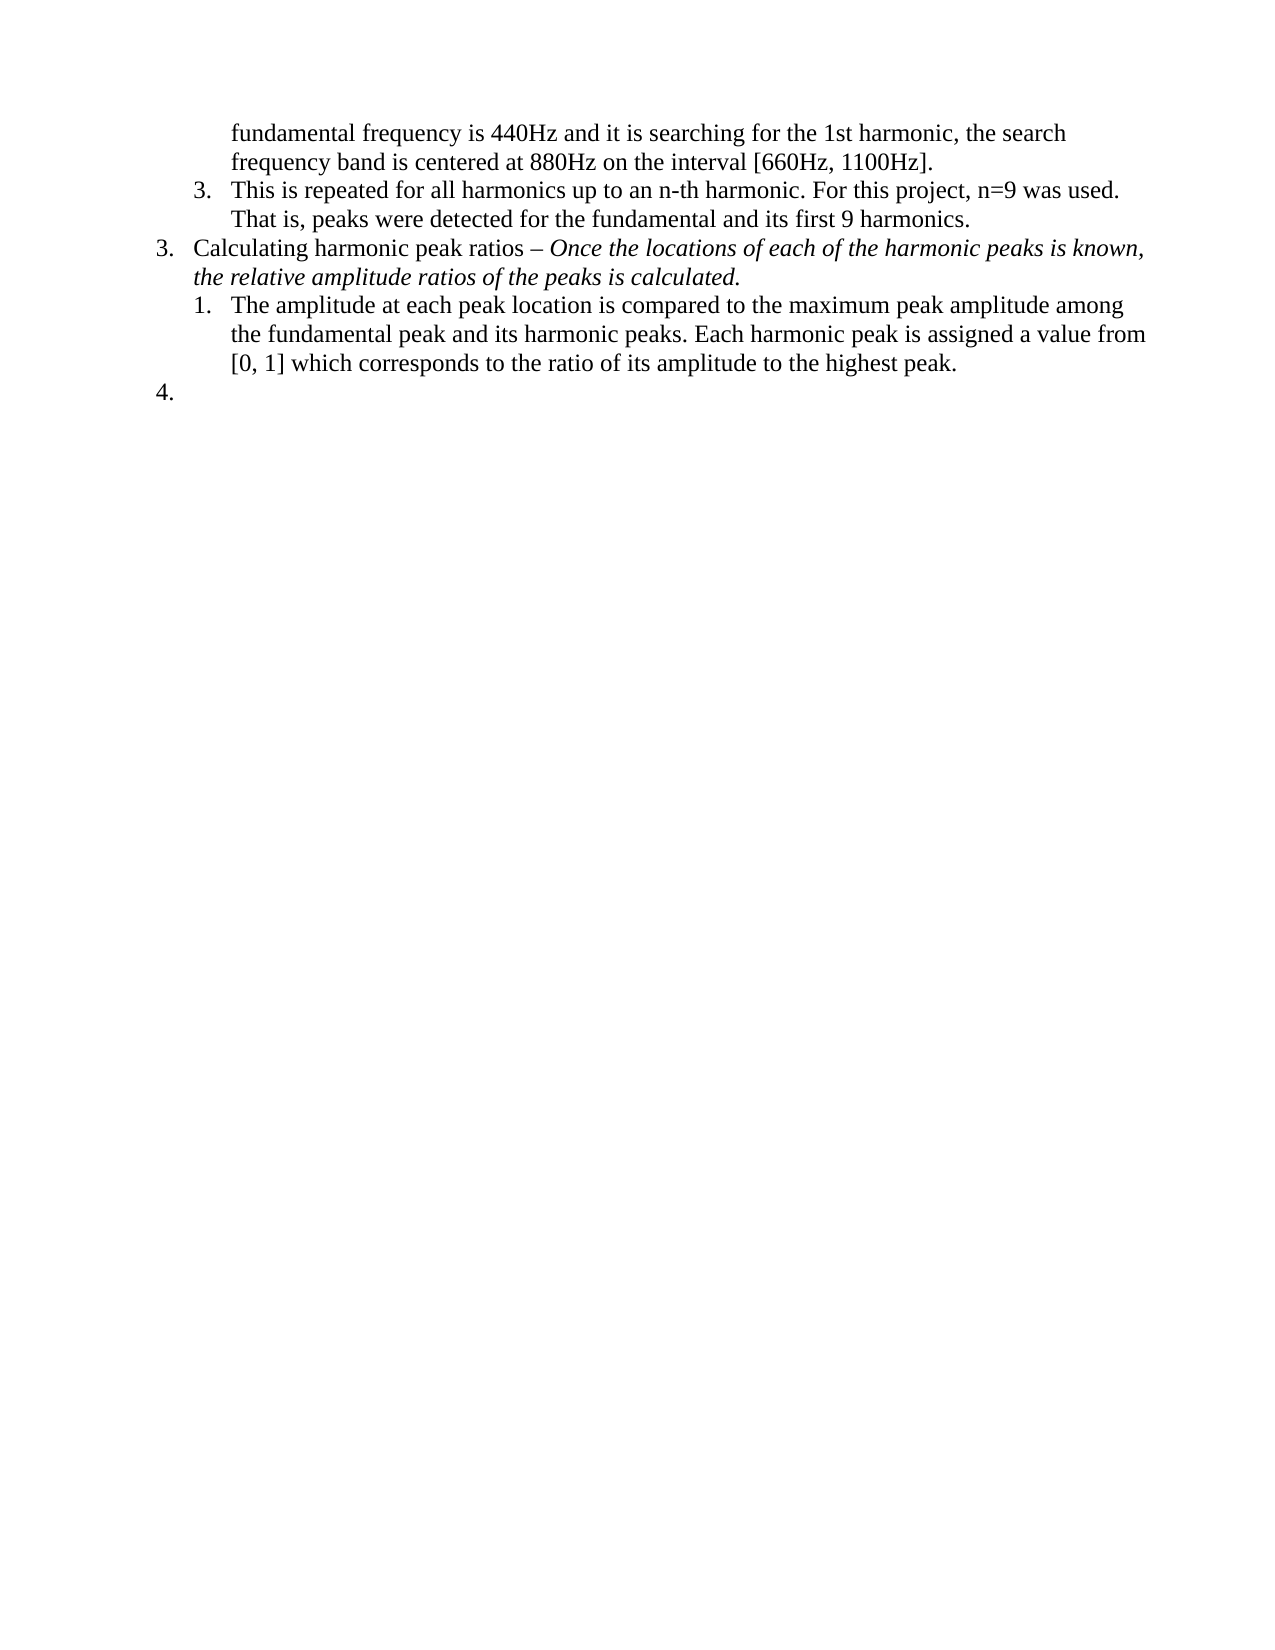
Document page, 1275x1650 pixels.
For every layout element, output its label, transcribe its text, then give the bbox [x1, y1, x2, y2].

list fundamental frequency is 440Hz and it is searching for the 1st harmonic, the search frequency band is centered at 880Hz on the interval [660Hz, 1100Hz]. [193, 118, 1157, 176]
list The amplitude at each peak location is compared to the maximum peak amplitude among the fundamental peak and its harmonic peaks. Each harmonic peak is assigned a value from [0, 1] which corresponds to the ratio of its amplitude to the highest peak. [193, 291, 1157, 377]
list This is repeated for all harmonics up to an n-th harmonic. For this project, n=9 was used. That is, peaks were detected for the fundamental and its first 9 harmonics. [193, 176, 1157, 233]
list Calculating harmonic peak ratios – Once the locations of each of the harmonic peaks is known, the relative amplitude ratios of the peaks is calculated. [156, 233, 1157, 291]
